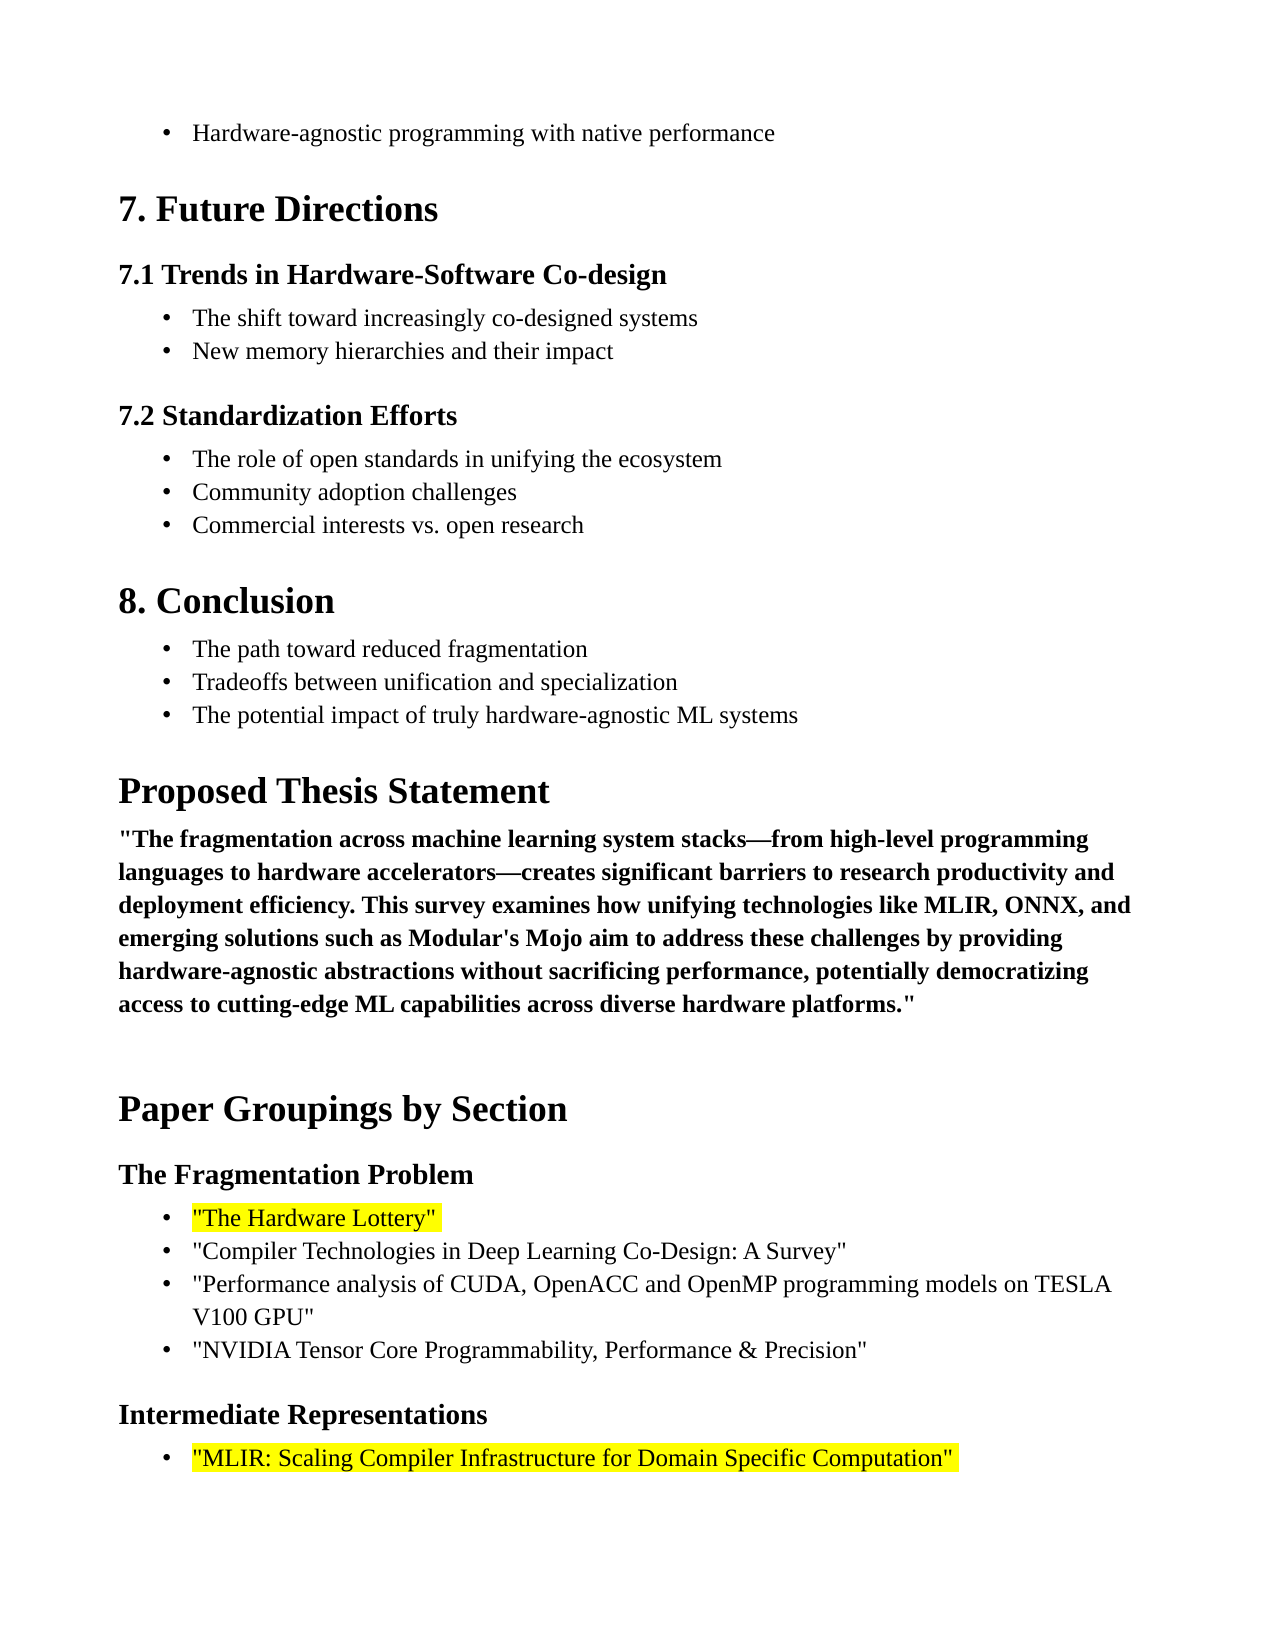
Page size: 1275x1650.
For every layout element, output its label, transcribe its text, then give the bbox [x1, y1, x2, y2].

list "NVIDIA Tensor Core Programmability, Performance & Precision" [162, 1335, 1157, 1364]
list "MLIR: Scaling Compiler Infrastructure for Domain Specific Computation" [162, 1443, 1157, 1472]
list Community adoption challenges [162, 477, 1157, 506]
subtitle 7.2 Standardization Efforts [118, 398, 1157, 432]
subtitle Proposed Thesis Statement [118, 769, 1157, 812]
subtitle Intermediate Representations [118, 1397, 1157, 1431]
list The path toward reduced fragmentation [162, 634, 1157, 663]
list New memory hierarchies and their impact [162, 336, 1157, 364]
list "Compiler Technologies in Deep Learning Co-Design: A Survey" [162, 1236, 1157, 1264]
subtitle 8. Conclusion [118, 578, 1157, 622]
subtitle 7. Future Directions [118, 187, 1157, 230]
list The role of open standards in unifying the ecosystem [162, 444, 1157, 473]
list "Performance analysis of CUDA, OpenACC and OpenMP programming models on TESLA V100 GPU" [162, 1269, 1157, 1331]
subtitle Paper Groupings by Section [118, 1087, 1157, 1130]
list "The Hardware Lottery" [162, 1203, 1157, 1232]
subtitle The Fragmentation Problem [118, 1157, 1157, 1190]
list Tradeoffs between unification and specialization [162, 667, 1157, 696]
text "The fragmentation across machine learning system stacks—from high-level programming languages to hardware accelerators—creates significant barriers to research productivity and deployment efficiency. This survey examines how unifying technologies like MLIR, ONNX, and emerging solutions such as Modular's Mojo aim to address these challenges by providing hardware-agnostic abstractions without sacrificing performance, potentially democratizing access to cutting-edge ML capabilities across diverse hardware platforms." [118, 824, 1157, 1018]
list The potential impact of truly hardware-agnostic ML systems [162, 700, 1157, 729]
list The shift toward increasingly co-designed systems [162, 303, 1157, 332]
subtitle 7.1 Trends in Hardware-Software Co-design [118, 257, 1157, 290]
list Hardware-agnostic programming with native performance [162, 118, 1157, 147]
list Commercial interests vs. open research [162, 510, 1157, 539]
